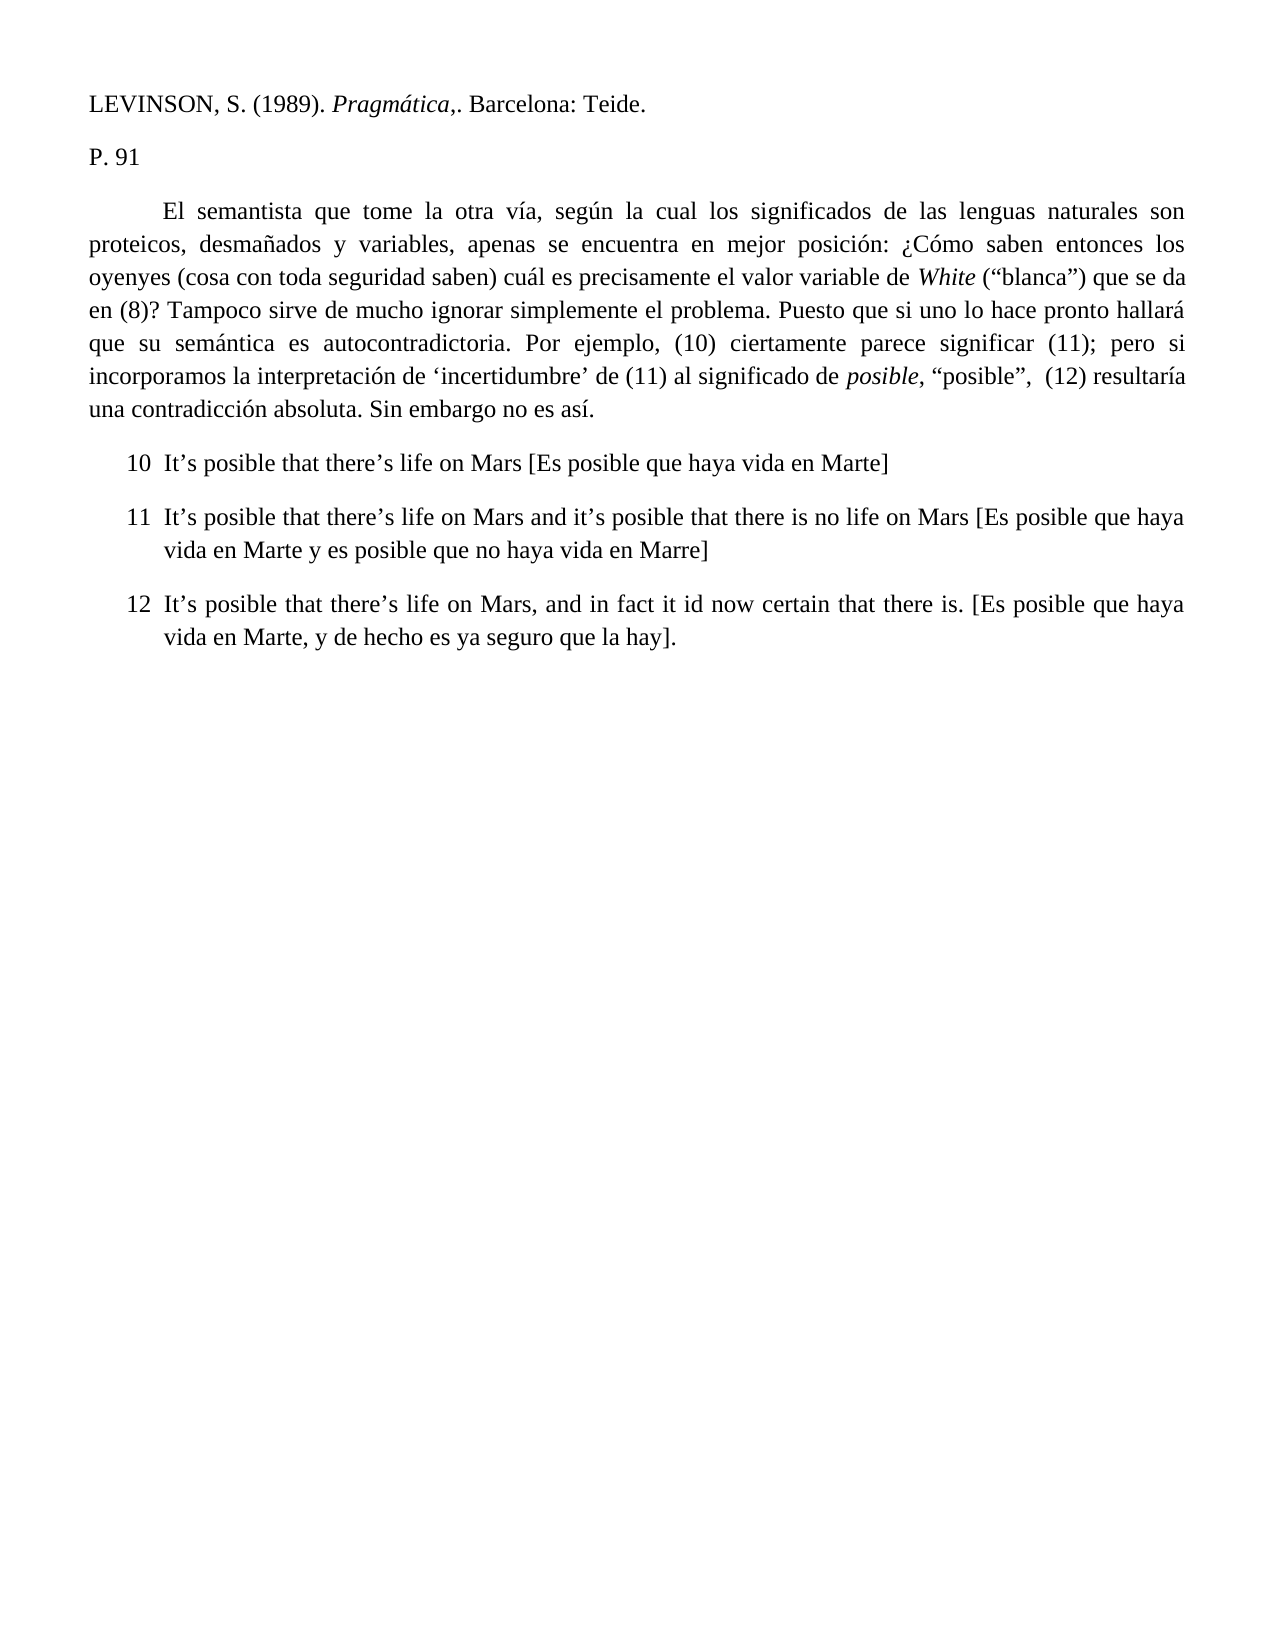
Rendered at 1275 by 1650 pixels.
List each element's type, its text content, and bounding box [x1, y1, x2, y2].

list It’s posible that there’s life on Mars and it’s posible that there is no life on Mars [Es posible que haya vida en Marte y es posible que no haya vida en Marre] [126, 502, 1186, 564]
text P. 91 [89, 142, 1186, 171]
text El semantista que tome la otra vía, según la cual los significados de las lenguas naturales son proteicos, desmañados y variables, apenas se encuentra en mejor posición: ¿Cómo saben entonces los oyenyes (cosa con toda seguridad saben) cuál es precisamente el valor variable de White (“blanca”) que se da en (8)? Tampoco sirve de mucho ignorar simplemente el problema. Puesto que si uno lo hace pronto hallará que su semántica es autocontradictoria. Por ejemplo, (10) ciertamente parece significar (11); pero si incorporamos la interpretación de ‘incertidumbre’ de (11) al significado de posible, “posible”, (12) resultaría una contradicción absoluta. Sin embargo no es así. [89, 196, 1186, 423]
text LEVINSON, S. (1989). Pragmática,. Barcelona: Teide. [89, 89, 1186, 117]
list It’s posible that there’s life on Mars [Es posible que haya vida en Marte] [126, 448, 1186, 477]
list It’s posible that there’s life on Mars, and in fact it id now certain that there is. [Es posible que haya vida en Marte, y de hecho es ya seguro que la hay]. [126, 589, 1186, 651]
